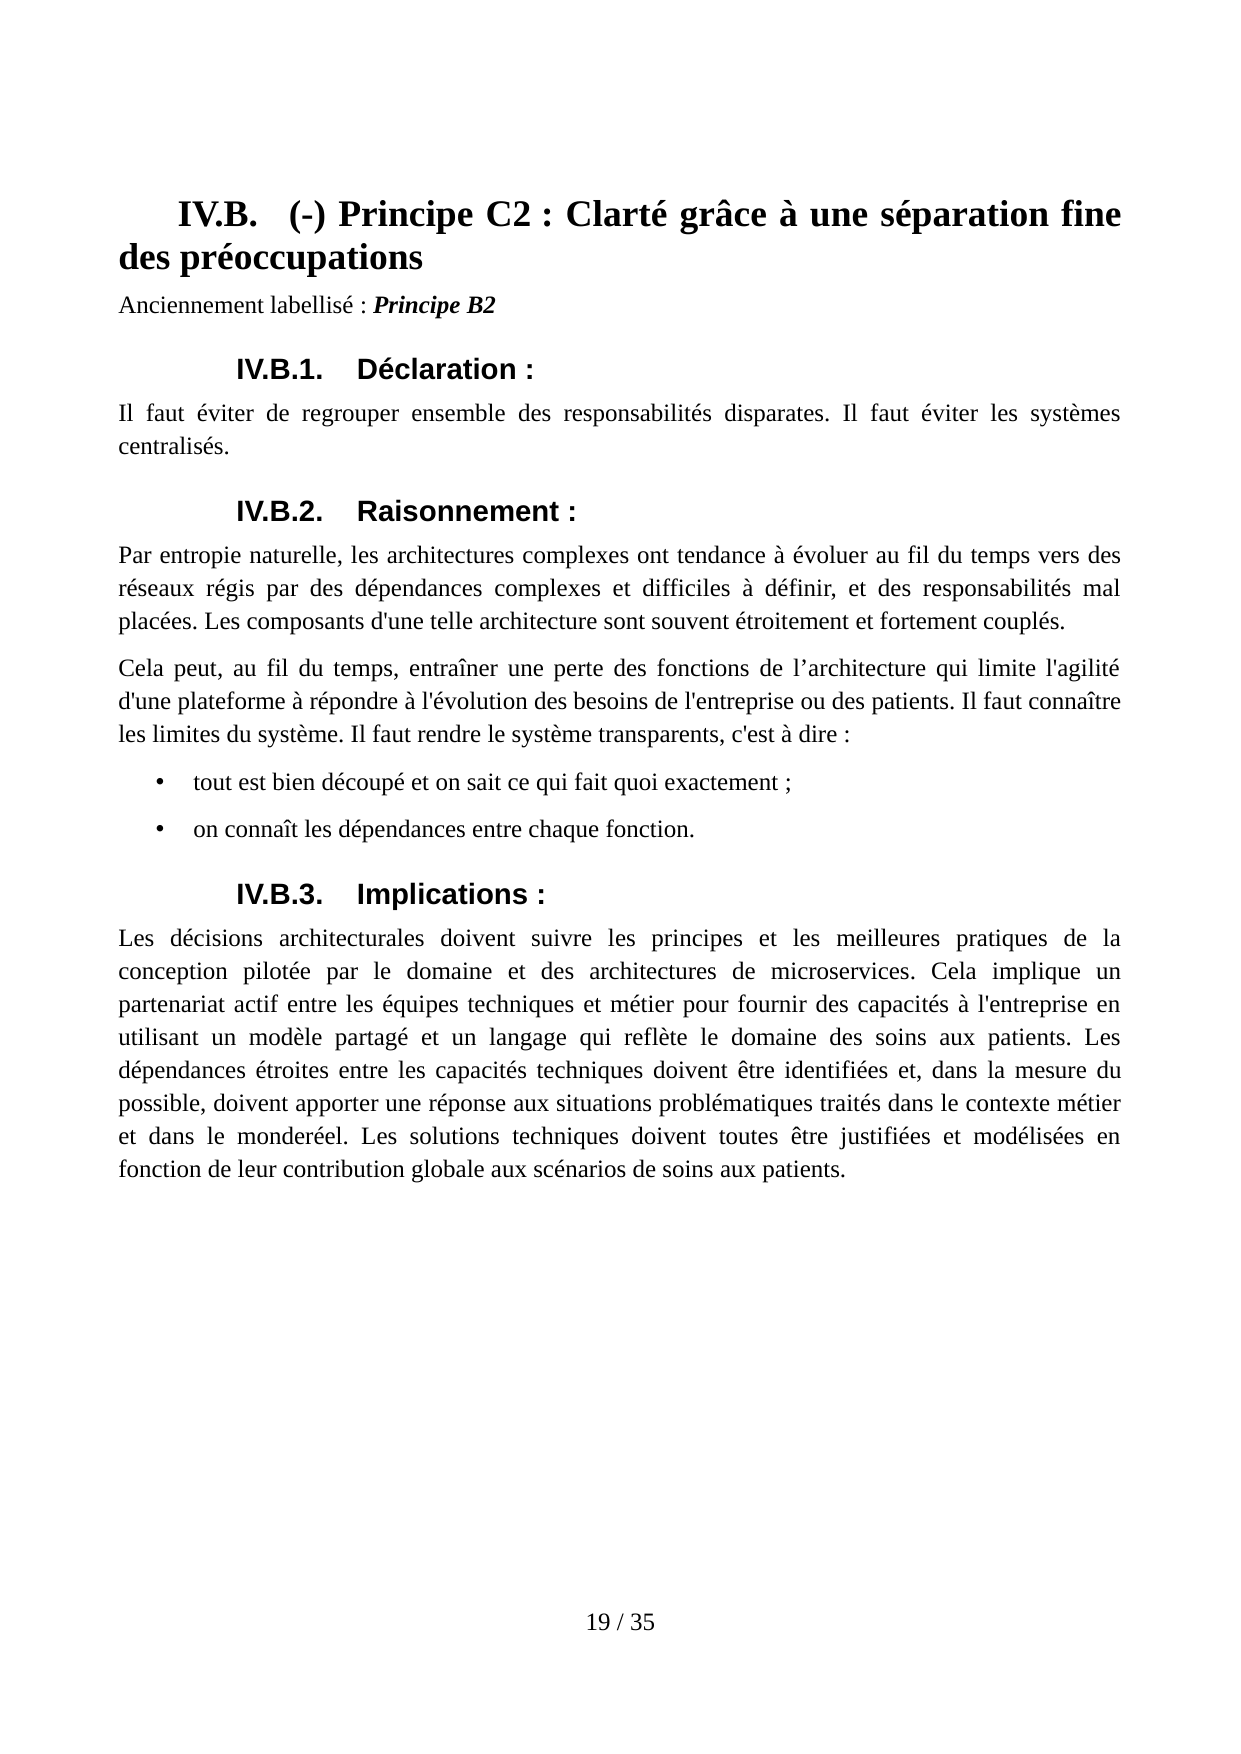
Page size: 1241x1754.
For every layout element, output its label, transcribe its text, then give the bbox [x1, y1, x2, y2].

subtitle Déclaration : [118, 352, 1122, 386]
text Les décisions architecturales doivent suivre les principes et les meilleures pratiques de la conception pilotée par le domaine et des architectures de microservices. Cela implique un partenariat actif entre les équipes techniques et métier pour fournir des capacités à l'entreprise en utilisant un modèle partagé et un langage qui reflète le domaine des soins aux patients. Les dépendances étroites entre les capacités techniques doivent être identifiées et, dans la mesure du possible, doivent apporter une réponse aux situations problématiques traités dans le contexte métier et dans le monderéel. Les solutions techniques doivent toutes être justifiées et modélisées en fonction de leur contribution globale aux scénarios de soins aux patients. [118, 923, 1122, 1183]
subtitle Raisonnement : [118, 493, 1122, 527]
text Cela peut, au fil du temps, entraîner une perte des fonctions de l’architecture qui limite l'agilité d'une plateforme à répondre à l'évolution des besoins de l'entreprise ou des patients. Il faut connaître les limites du système. Il faut rendre le système transparents, c'est à dire : [118, 653, 1122, 748]
text Par entropie naturelle, les architectures complexes ont tendance à évoluer au fil du temps vers des réseaux régis par des dépendances complexes et difficiles à définir, et des responsabilités mal placées. Les composants d'une telle architecture sont souvent étroitement et fortement couplés. [118, 540, 1122, 634]
list on connaît les dépendances entre chaque fonction. [156, 814, 1122, 843]
text Anciennement labellisé : Principe B2 [118, 290, 1122, 318]
list tout est bien découpé et on sait ce qui fait quoi exactement ; [156, 767, 1122, 796]
subtitle Implications : [118, 877, 1122, 911]
subtitle (-) Principe C2 : Clarté grâce à une séparation fine des préoccupations [118, 191, 1122, 277]
text Il faut éviter de regrouper ensemble des responsabilités disparates. Il faut éviter les systèmes centralisés. [118, 398, 1122, 460]
